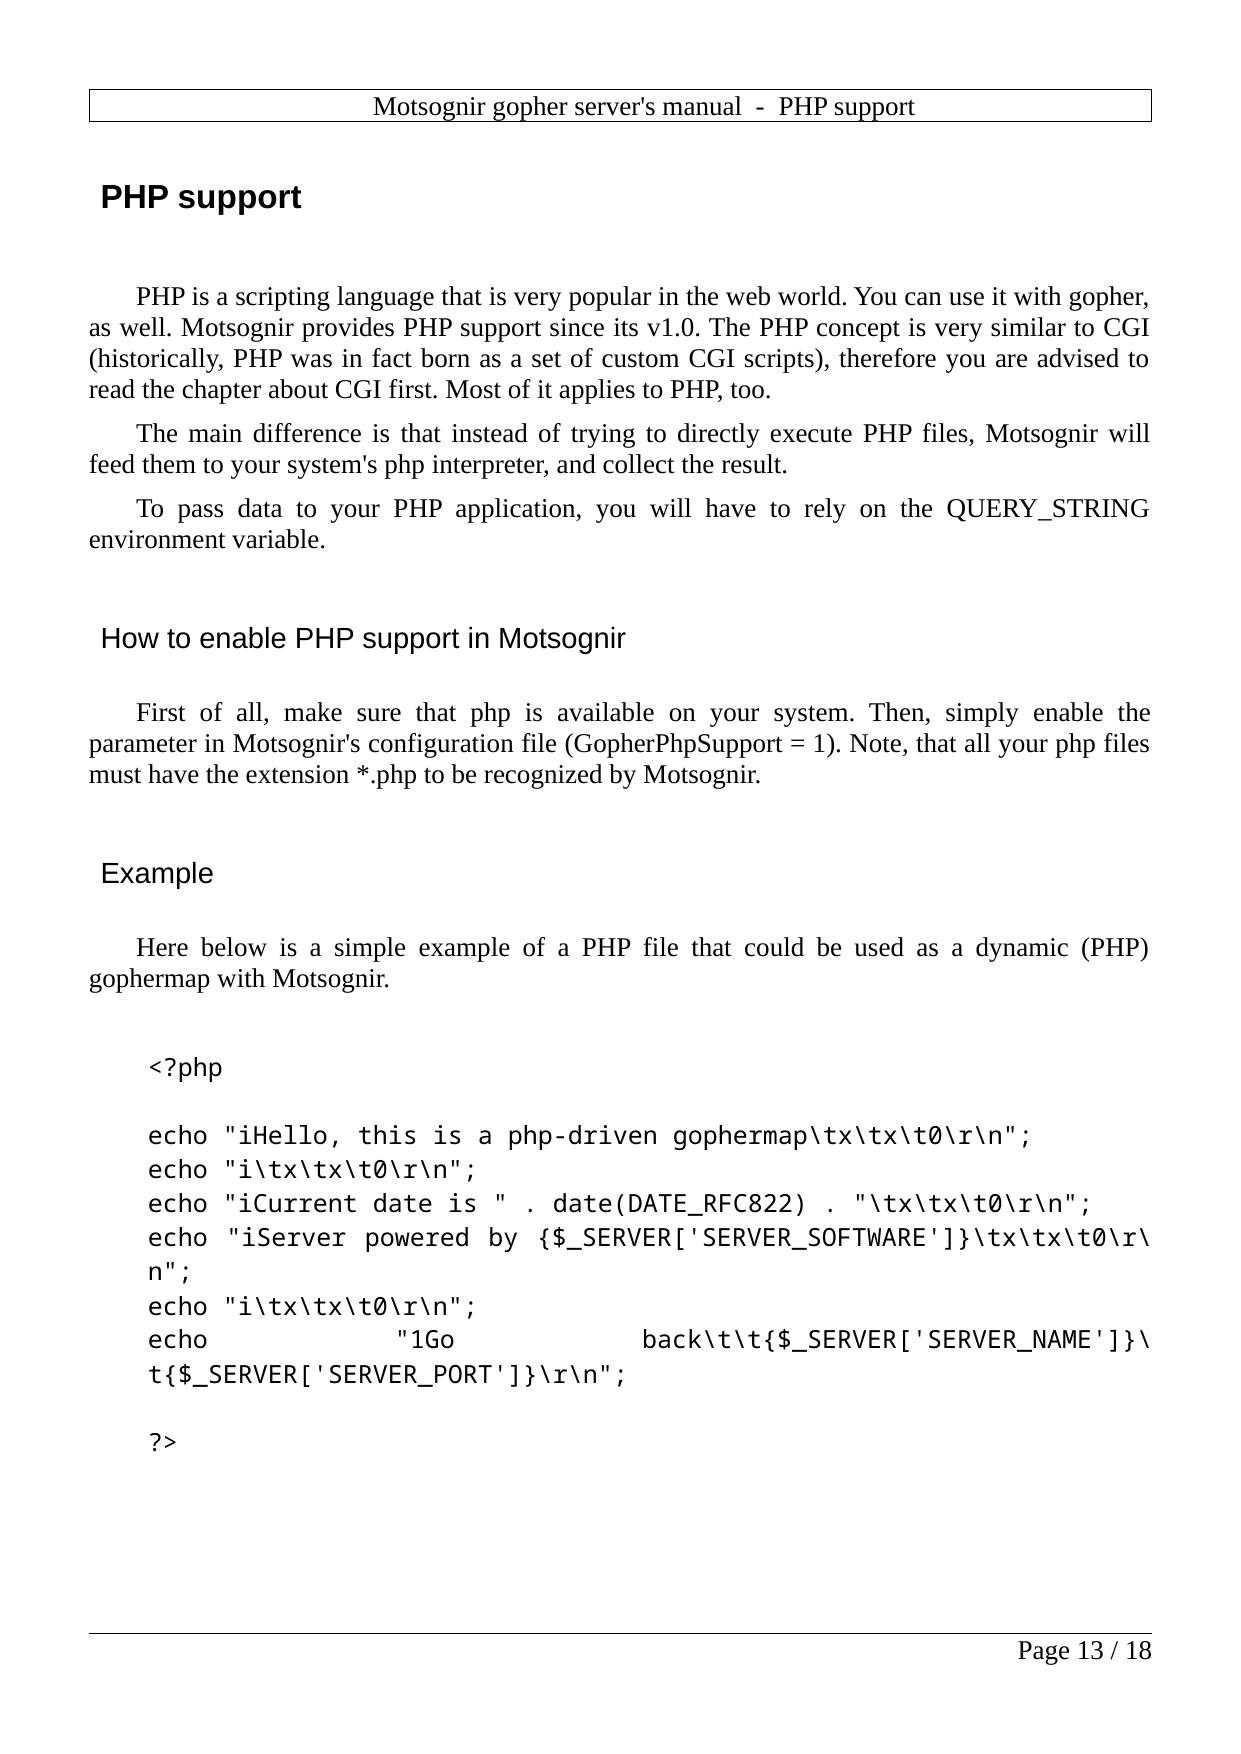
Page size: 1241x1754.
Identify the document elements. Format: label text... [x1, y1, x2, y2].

text <?php [148, 1050, 1152, 1084]
text Here below is a simple example of a PHP file that could be used as a dynamic (PHP) gophermap with Motsognir. [88, 931, 1152, 993]
subtitle How to enable PHP support in Motsognir [100, 621, 1152, 655]
text The main difference is that instead of trying to directly execute PHP files, Motsognir will feed them to your system's php interpreter, and collect the result. [88, 417, 1152, 479]
text PHP is a scripting language that is very popular in the web world. You can use it with gopher, as well. Motsognir provides PHP support since its v1.0. The PHP concept is very similar to CGI (historically, PHP was in fact born as a set of custom CGI scripts), therefore you are advised to read the chapter about CGI first. Most of it applies to PHP, too. [88, 280, 1152, 405]
text echo "iServer powered by {$_SERVER['SERVER_SOFTWARE']}\tx\tx\t0\r\n"; [148, 1220, 1152, 1288]
text ?> [148, 1424, 1152, 1458]
text echo "i\tx\tx\t0\r\n"; [148, 1152, 1152, 1186]
text First of all, make sure that php is available on your system. Then, simply enable the parameter in Motsognir's configuration file (GopherPhpSupport = 1). Note, that all your php files must have the extension *.php to be recognized by Motsognir. [88, 696, 1152, 789]
text echo "i\tx\tx\t0\r\n"; [148, 1288, 1152, 1322]
text echo "1Go back\t\t{$_SERVER['SERVER_NAME']}\t{$_SERVER['SERVER_PORT']}\r\n"; [148, 1322, 1152, 1390]
text To pass data to your PHP application, you will have to rely on the QUERY_STRING environment variable. [88, 492, 1152, 554]
text echo "iCurrent date is " . date(DATE_RFC822) . "\tx\tx\t0\r\n"; [148, 1186, 1152, 1220]
text echo "iHello, this is a php-driven gophermap\tx\tx\t0\r\n"; [148, 1118, 1152, 1152]
subtitle PHP support [100, 177, 1152, 215]
subtitle Example [100, 856, 1152, 890]
